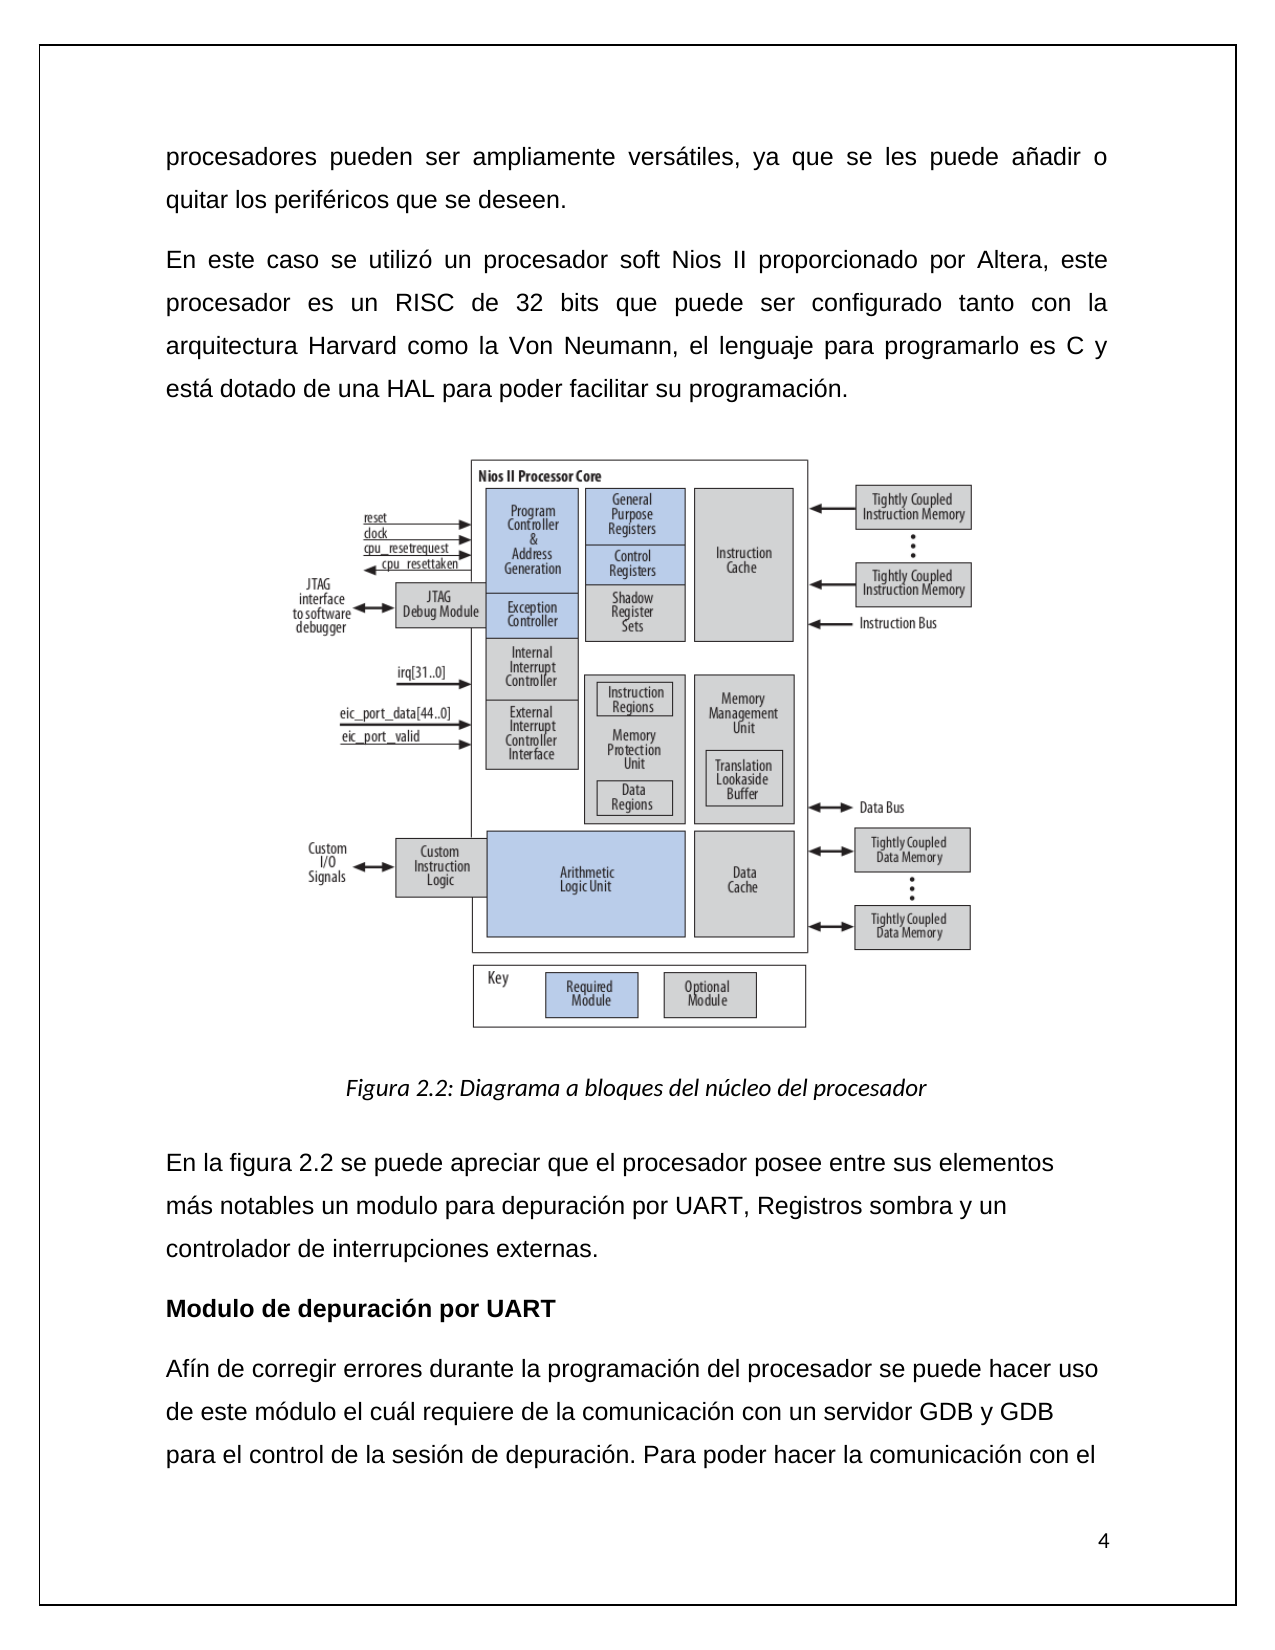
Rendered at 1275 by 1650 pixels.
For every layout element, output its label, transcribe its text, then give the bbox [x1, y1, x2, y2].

picture [234, 446, 1041, 1057]
text Modulo de depuración por UART [166, 1294, 1109, 1323]
text procesadores pueden ser ampliamente versátiles, ya que se les puede añadir o quitar los periféricos que se deseen. [166, 142, 1109, 214]
text Afín de corregir errores durante la programación del procesador se puede hacer uso de este módulo el cuál requiere de la comunicación con un servidor GDB y GDB para el control de la sesión de depuración. Para poder hacer la comunicación con el [166, 1354, 1109, 1469]
text En este caso se utilizó un procesador soft Nios II proporcionado por Altera, este procesador es un RISC de 32 bits que puede ser configurado tanto con la arquitectura Harvard como la Von Neumann, el lenguaje para programarlo es C y está dotado de una HAL para poder facilitar su programación. [166, 245, 1109, 403]
text En la figura 2.2 se puede apreciar que el procesador posee entre sus elementos más notables un modulo para depuración por UART, Registros sombra y un controlador de interrupciones externas. [166, 434, 1109, 1263]
text Figura 2.2: Diagrama a bloques del núcleo del procesador [234, 1057, 1041, 1102]
